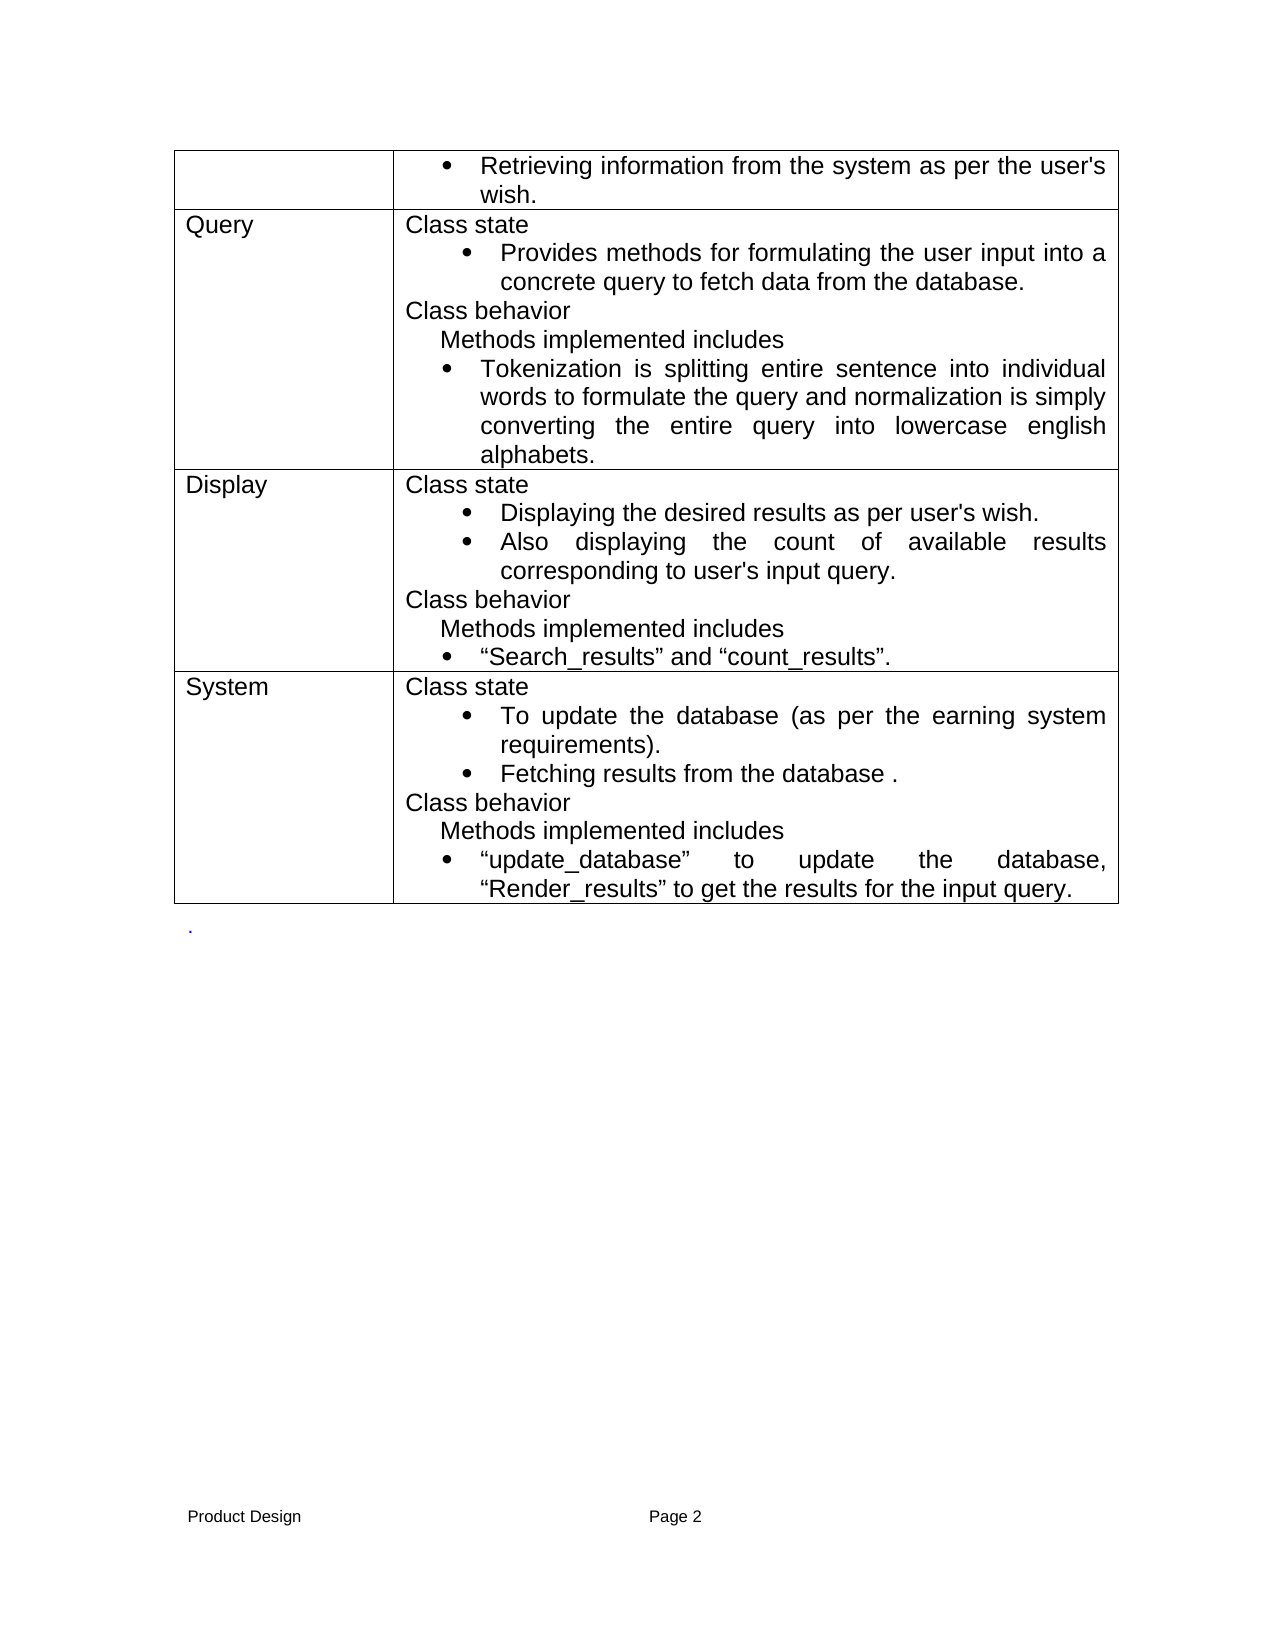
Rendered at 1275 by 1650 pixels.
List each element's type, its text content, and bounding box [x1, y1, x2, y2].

table_cell Class state Provides an option before the user to select the mode of search i.e. “search query box” or “choice matrix”. Class behavior Methods implemented includes Retrieving information from the system as per the user's wish. [394, 151, 1118, 209]
table_cell Class state Displaying the desired results as per user's wish. Also displaying the count of available results corresponding to user's input query. Class behavior Methods implemented includes “Search_results” and “count_results”. [394, 470, 1118, 671]
table_cell [175, 151, 393, 209]
table_cell System [175, 672, 393, 903]
table_cell Class state To update the database (as per the earning system requirements). Fetching results from the database . Class behavior Methods implemented includes “update_database” to update the database, “Render_results” to get the results for the input query. [394, 672, 1118, 903]
table_cell Class state Provides methods for formulating the user input into a concrete query to fetch data from the database. Class behavior Methods implemented includes Tokenization is splitting entire sentence into individual words to formulate the query and normalization is simply converting the entire query into lowercase english alphabets. [394, 210, 1118, 469]
table_cell Display [175, 470, 393, 671]
text . [187, 914, 1087, 938]
table_cell Query [175, 210, 393, 469]
